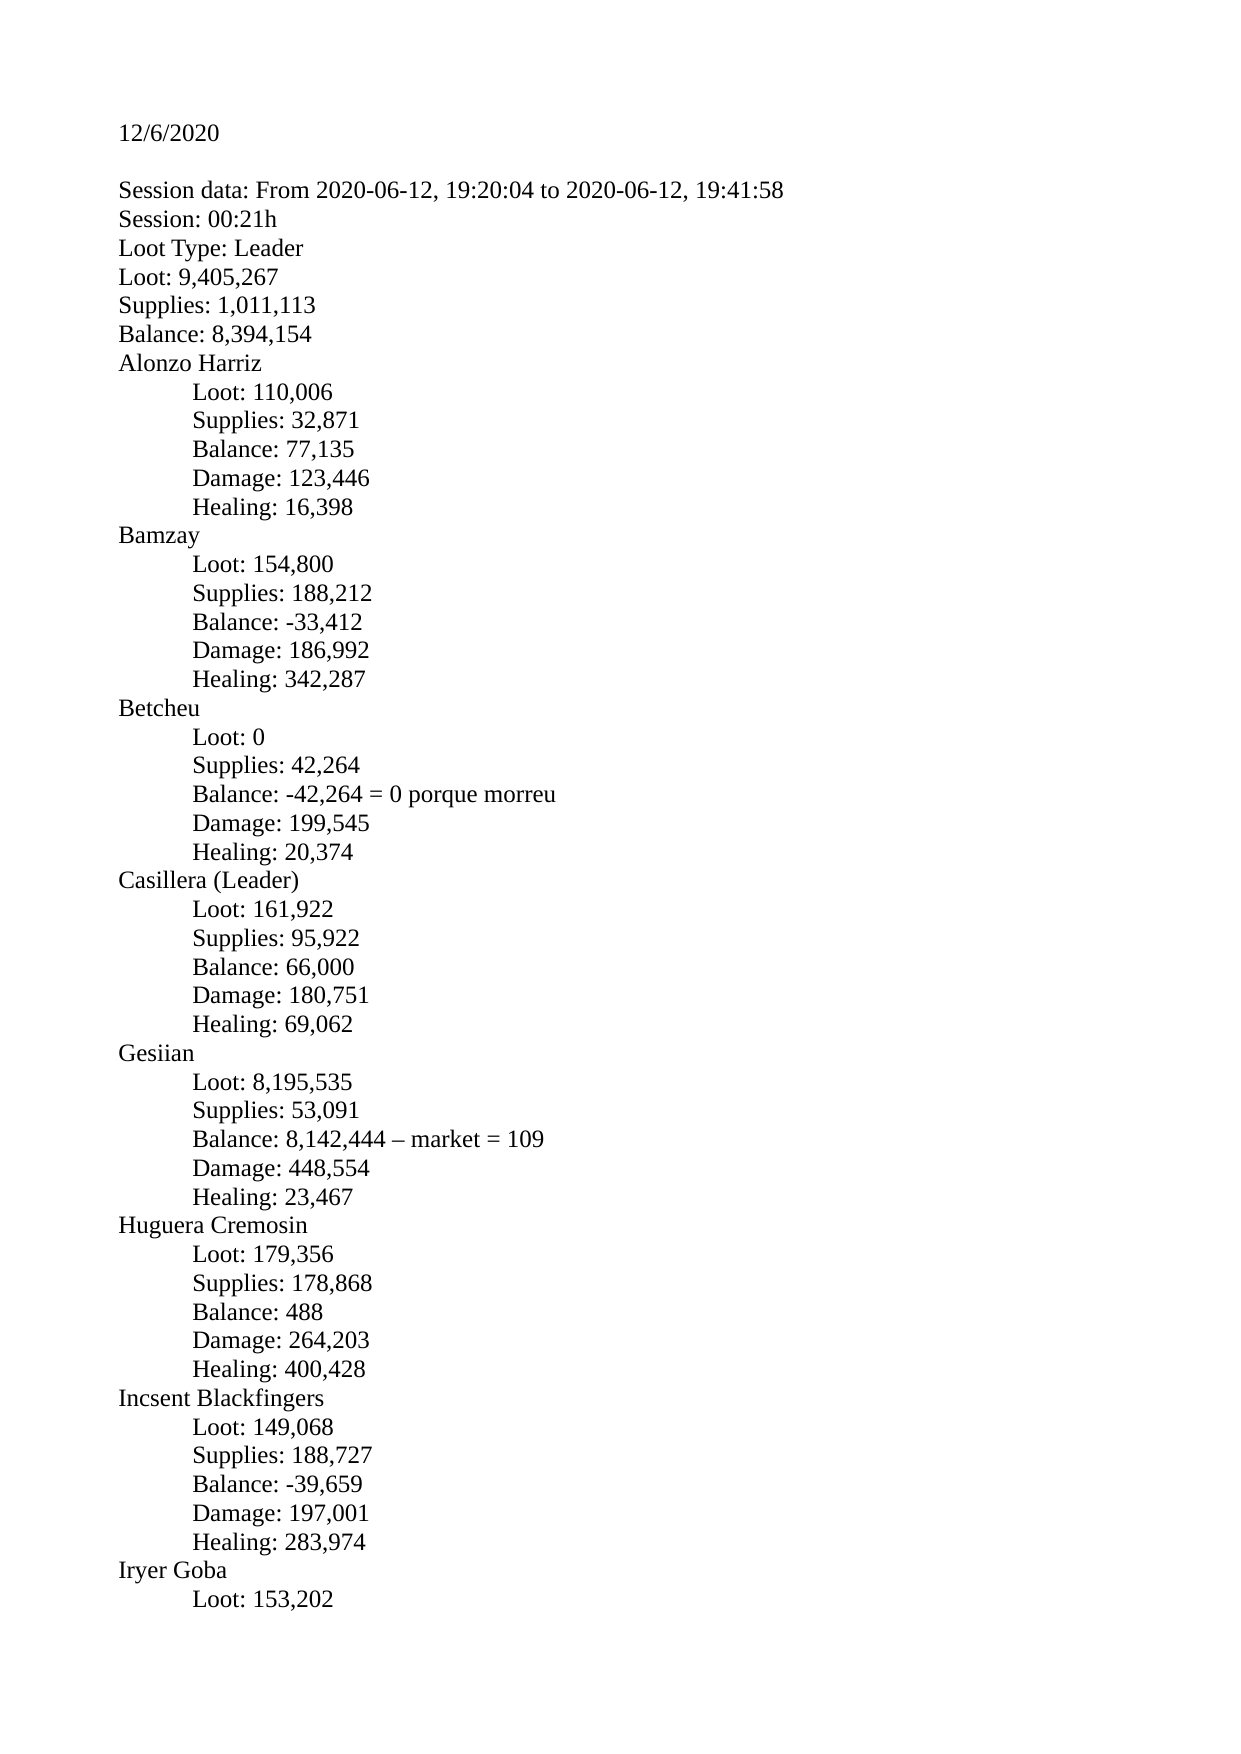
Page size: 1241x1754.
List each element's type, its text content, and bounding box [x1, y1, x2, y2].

text Damage: 197,001 [118, 1498, 1122, 1527]
text Supplies: 178,868 [118, 1268, 1122, 1297]
text Healing: 400,428 [118, 1354, 1122, 1383]
text Damage: 180,751 [118, 981, 1122, 1009]
text Damage: 448,554 [118, 1153, 1122, 1182]
text Balance: -39,659 [118, 1469, 1122, 1498]
text Healing: 69,062 [118, 1009, 1122, 1038]
text Damage: 123,446 [118, 463, 1122, 492]
text Iryer Goba [118, 1556, 1122, 1584]
text Supplies: 188,212 [118, 578, 1122, 607]
text Casillera (Leader) [118, 866, 1122, 894]
text Huguera Cremosin [118, 1211, 1122, 1239]
text Session: 00:21h [118, 204, 1122, 233]
text Loot: 153,202 [118, 1584, 1122, 1613]
text Session data: From 2020-06-12, 19:20:04 to 2020-06-12, 19:41:58 [118, 176, 1122, 204]
text Loot: 8,195,535 [118, 1067, 1122, 1096]
text Loot: 179,356 [118, 1239, 1122, 1268]
text Healing: 23,467 [118, 1182, 1122, 1211]
text Damage: 186,992 [118, 636, 1122, 664]
text Balance: -33,412 [118, 607, 1122, 636]
text Loot: 110,006 [118, 377, 1122, 406]
text Loot: 9,405,267 [118, 262, 1122, 291]
text Balance: 66,000 [118, 952, 1122, 981]
text Loot: 161,922 [118, 894, 1122, 923]
text Healing: 342,287 [118, 664, 1122, 693]
text Loot: 0 [118, 722, 1122, 751]
text Balance: 8,394,154 [118, 319, 1122, 348]
text Bamzay [118, 521, 1122, 549]
text Damage: 199,545 [118, 808, 1122, 837]
text Healing: 20,374 [118, 837, 1122, 866]
text Incsent Blackfingers [118, 1383, 1122, 1412]
text Gesiian [118, 1038, 1122, 1067]
text Supplies: 32,871 [118, 406, 1122, 434]
text Balance: 77,135 [118, 434, 1122, 463]
text 12/6/2020 [118, 118, 1122, 147]
text Healing: 16,398 [118, 492, 1122, 521]
text Balance: -42,264 = 0 porque morreu [118, 779, 1122, 808]
text Balance: 488 [118, 1297, 1122, 1326]
text Supplies: 1,011,113 [118, 291, 1122, 319]
text Alonzo Harriz [118, 348, 1122, 377]
text Supplies: 95,922 [118, 923, 1122, 952]
text Loot Type: Leader [118, 233, 1122, 262]
text Healing: 283,974 [118, 1527, 1122, 1556]
text Damage: 264,203 [118, 1326, 1122, 1354]
text Supplies: 53,091 [118, 1096, 1122, 1124]
text Supplies: 188,727 [118, 1441, 1122, 1469]
text Supplies: 42,264 [118, 751, 1122, 779]
text Betcheu [118, 693, 1122, 722]
text Loot: 149,068 [118, 1412, 1122, 1441]
text Balance: 8,142,444 – market = 109 [118, 1124, 1122, 1153]
text Loot: 154,800 [118, 549, 1122, 578]
